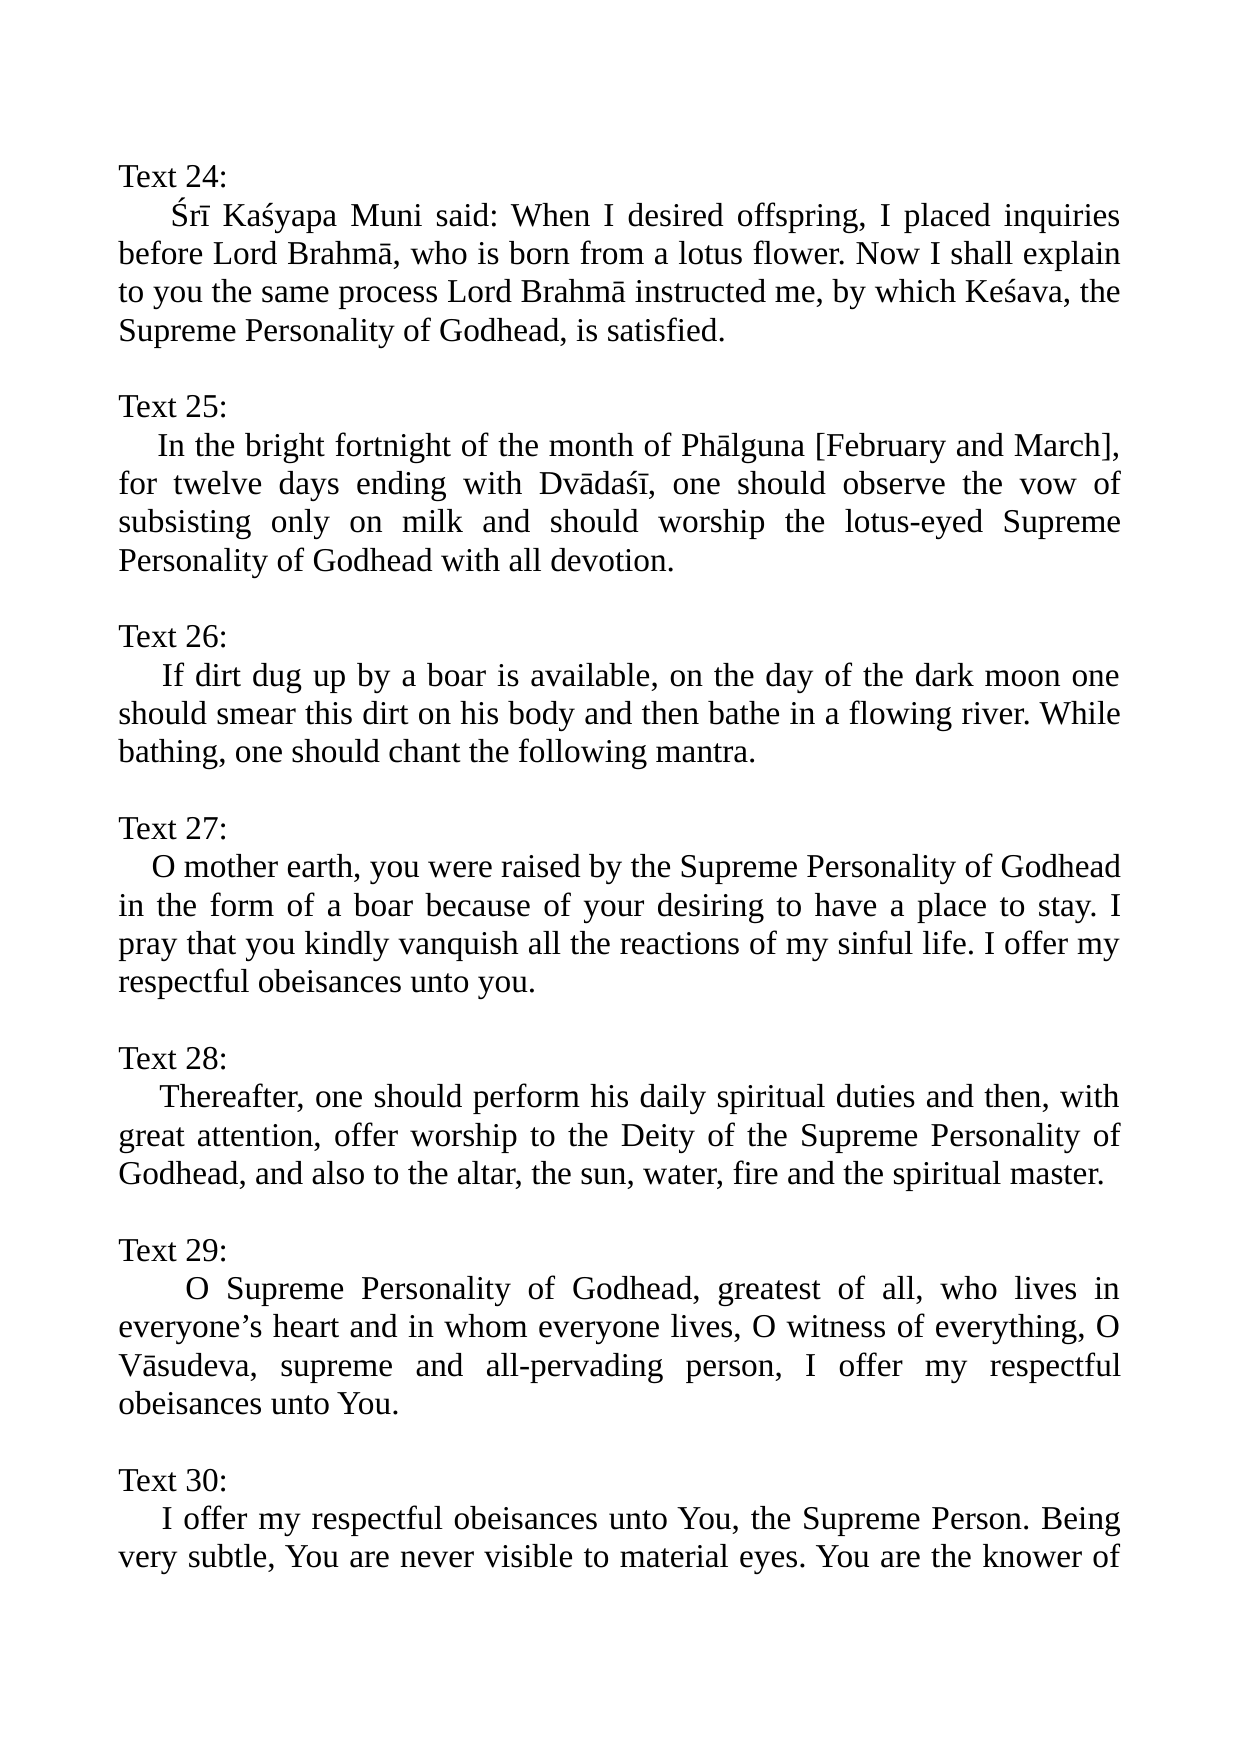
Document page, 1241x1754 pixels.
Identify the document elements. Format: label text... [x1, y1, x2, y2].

text Text 26: [118, 616, 1122, 655]
text In the bright fortnight of the month of Phālguna [February and March], for twelve days ending with Dvādaśī, one should observe the vow of subsisting only on milk and should worship the lotus-eyed Supreme Personality of Godhead with all devotion. [118, 425, 1122, 578]
text O mother earth, you were raised by the Supreme Personality of Godhead in the form of a boar because of your desiring to have a place to stay. I pray that you kindly vanquish all the reactions of my sinful life. I offer my respectful obeisances unto you. [118, 846, 1122, 1000]
text Text 25: [118, 386, 1122, 425]
text O Supreme Personality of Godhead, greatest of all, who lives in everyone’s heart and in whom everyone lives, O witness of everything, O Vāsudeva, supreme and all-pervading person, I offer my respectful obeisances unto You. [118, 1268, 1122, 1421]
text If dirt dug up by a boar is available, on the day of the dark moon one should smear this dirt on his body and then bathe in a flowing river. While bathing, one should chant the following mantra. [118, 655, 1122, 770]
text Śrī Kaśyapa Muni said: When I desired offspring, I placed inquiries before Lord Brahmā, who is born from a lotus flower. Now I shall explain to you the same process Lord Brahmā instructed me, by which Keśava, the Supreme Personality of Godhead, is satisfied. [118, 195, 1122, 348]
text Text 28: [118, 1038, 1122, 1076]
text Text 30: [118, 1460, 1122, 1498]
text Text 27: [118, 808, 1122, 846]
text Text 29: [118, 1230, 1122, 1268]
text I offer my respectful obeisances unto You, the Supreme Person. Being very subtle, You are never visible to material eyes. You are the knower of [118, 1498, 1122, 1575]
text Thereafter, one should perform his daily spiritual duties and then, with great attention, offer worship to the Deity of the Supreme Personality of Godhead, and also to the altar, the sun, water, fire and the spiritual master. [118, 1076, 1122, 1191]
text Text 24: [118, 156, 1122, 195]
